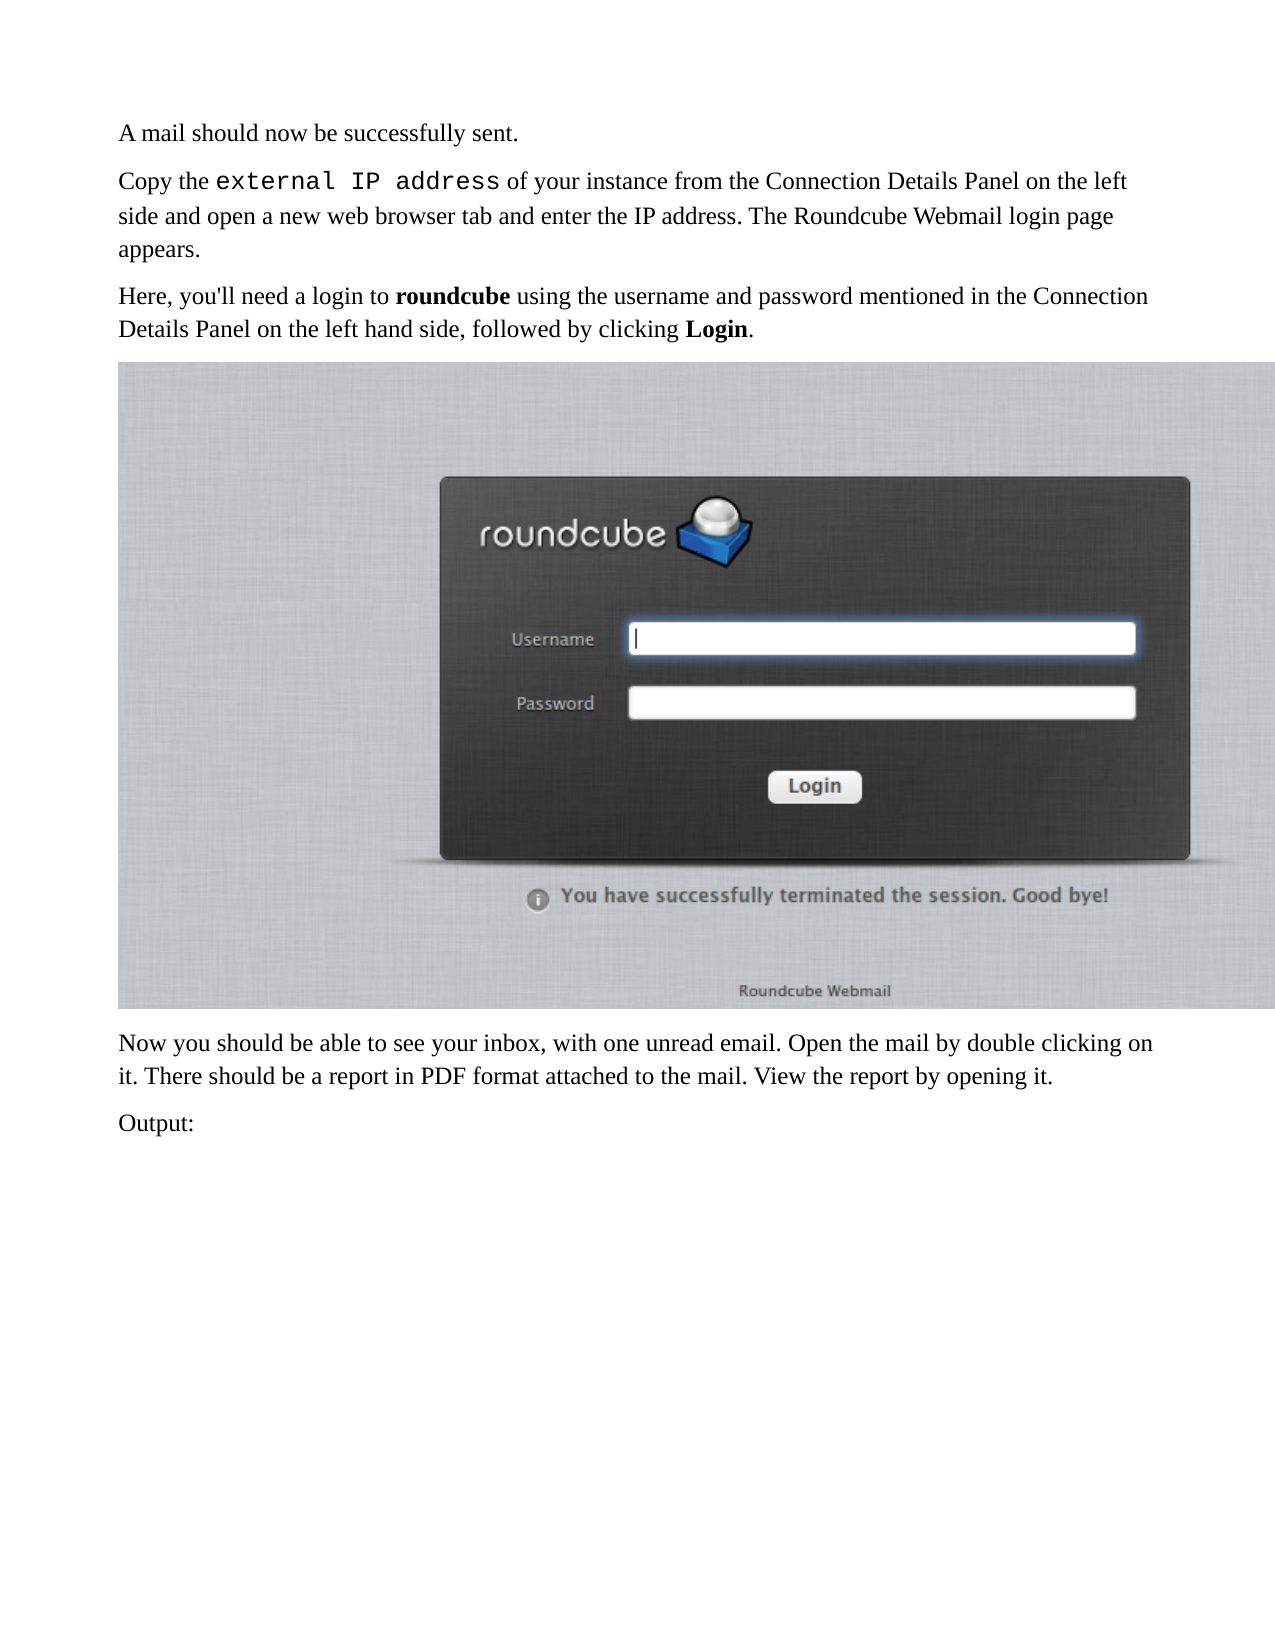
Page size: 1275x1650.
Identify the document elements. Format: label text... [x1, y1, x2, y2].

picture [118, 362, 1275, 1009]
text A mail should now be successfully sent. [118, 118, 1157, 147]
text Here, you'll need a login to roundcube using the username and password mentioned in the Connection Details Panel on the left hand side, followed by clicking Login. [118, 281, 1157, 343]
text Output: [118, 1108, 1157, 1137]
text Copy the external IP address of your instance from the Connection Details Panel on the left side and open a new web browser tab and enter the IP address. The Roundcube Webmail login page appears. [118, 166, 1157, 263]
text Now you should be able to see your inbox, with one unread email. Open the mail by double clicking on it. There should be a report in PDF format attached to the mail. View the report by opening it. [118, 1028, 1157, 1089]
